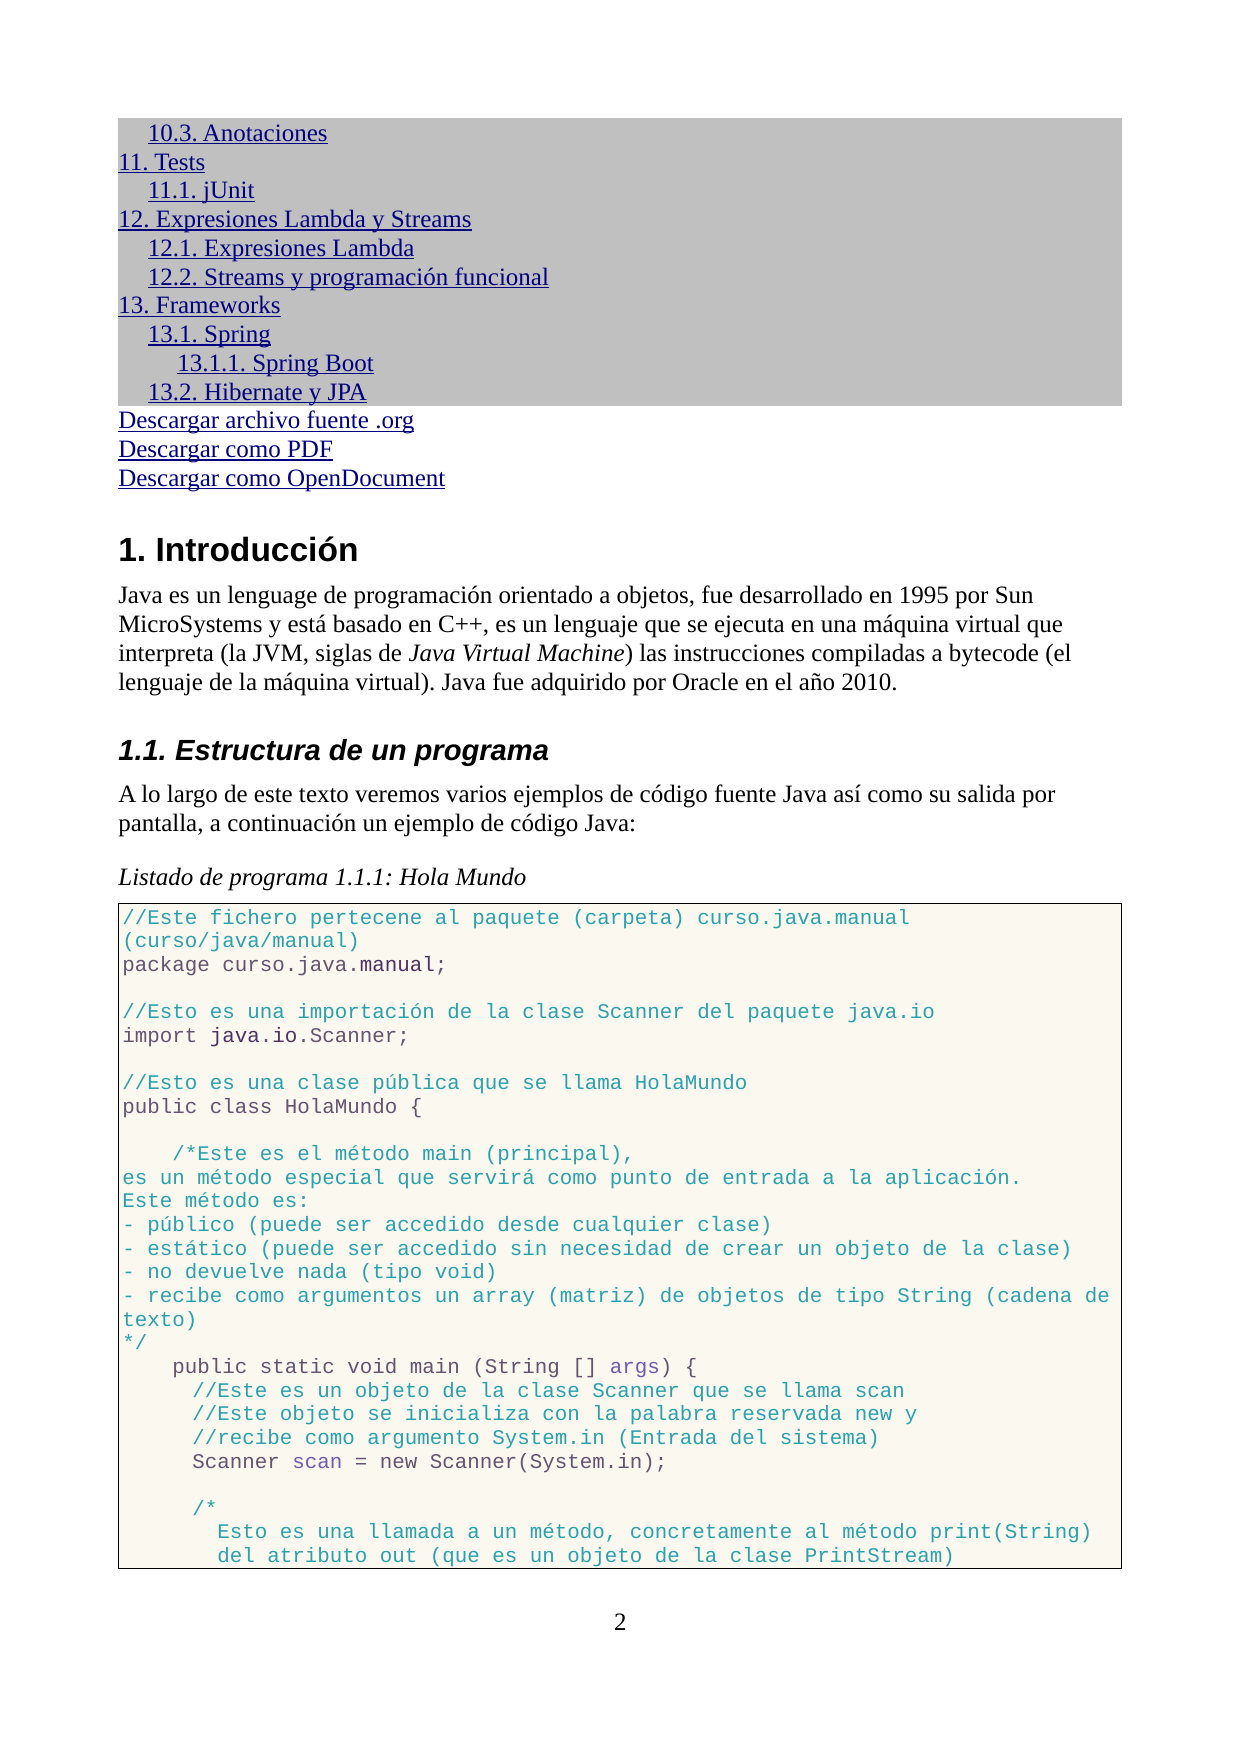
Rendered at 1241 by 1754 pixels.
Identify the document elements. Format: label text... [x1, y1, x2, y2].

text //Este objeto se inicializa con la palabra reservada new y [119, 1399, 1121, 1423]
text - estático (puede ser accedido sin necesidad de crear un objeto de la clase) [119, 1234, 1121, 1257]
text //Esto es una clase pública que se llama HolaMundo [119, 1068, 1121, 1092]
text 13.2. Hibernate y JPA [148, 377, 1122, 406]
text //Este es un objeto de la clase Scanner que se llama scan [119, 1376, 1121, 1399]
text package curso.java.manual; [119, 950, 1121, 974]
subtitle Introducción [118, 529, 1122, 568]
text Descargar archivo fuente .org Descargar como PDF Descargar como OpenDocument [118, 406, 1122, 492]
list Listado de programa 1.1.1: Hola Mundo [118, 862, 1122, 890]
text A lo largo de este texto veremos varios ejemplos de código fuente Java así como su salida por pantalla, a continuación un ejemplo de código Java: [118, 779, 1122, 837]
text public static void main (String [] args) { [119, 1352, 1121, 1376]
text Scanner scan = new Scanner(System.in); [119, 1447, 1121, 1470]
text //Esto es una importación de la clase Scanner del paquete java.io [119, 997, 1121, 1021]
text /* [119, 1494, 1121, 1518]
text /*Este es el método main (principal), [119, 1139, 1121, 1163]
text 10.3. Anotaciones [148, 118, 1122, 147]
text - no devuelve nada (tipo void) [119, 1257, 1121, 1281]
text 11.1. jUnit [148, 176, 1122, 204]
text */ [119, 1328, 1121, 1352]
text 12.2. Streams y programación funcional [148, 262, 1122, 291]
text //recibe como argumento System.in (Entrada del sistema) [119, 1423, 1121, 1447]
text //Este fichero pertecene al paquete (carpeta) curso.java.manual (curso/java/manual) [119, 904, 1121, 950]
text public class HolaMundo { [119, 1092, 1121, 1116]
text es un método especial que servirá como punto de entrada a la aplicación. [119, 1163, 1121, 1187]
text 11. Tests [118, 147, 1122, 176]
text Este método es: [119, 1187, 1121, 1210]
text 13.1. Spring [148, 319, 1122, 348]
text 13. Frameworks [118, 291, 1122, 319]
text 13.1.1. Spring Boot [177, 348, 1122, 377]
text Java es un lenguage de programación orientado a objetos, fue desarrollado en 1995 por Sun MicroSystems y está basado en C++, es un lenguaje que se ejecuta en una máquina virtual que interpreta (la JVM, siglas de Java Virtual Machine) las instrucciones compiladas a bytecode (el lenguaje de la máquina virtual). Java fue adquirido por Oracle en el año 2010. [118, 581, 1122, 696]
text - público (puede ser accedido desde cualquier clase) [119, 1210, 1121, 1234]
text import java.io.Scanner; [119, 1021, 1121, 1045]
text 12.1. Expresiones Lambda [148, 233, 1122, 262]
text Esto es una llamada a un método, concretamente al método print(String) [119, 1518, 1121, 1541]
text 12. Expresiones Lambda y Streams [118, 204, 1122, 233]
text - recibe como argumentos un array (matriz) de objetos de tipo String (cadena de texto) [119, 1281, 1121, 1328]
text del atributo out (que es un objeto de la clase PrintStream) [119, 1541, 1121, 1568]
subtitle Estructura de un programa [118, 733, 1122, 767]
